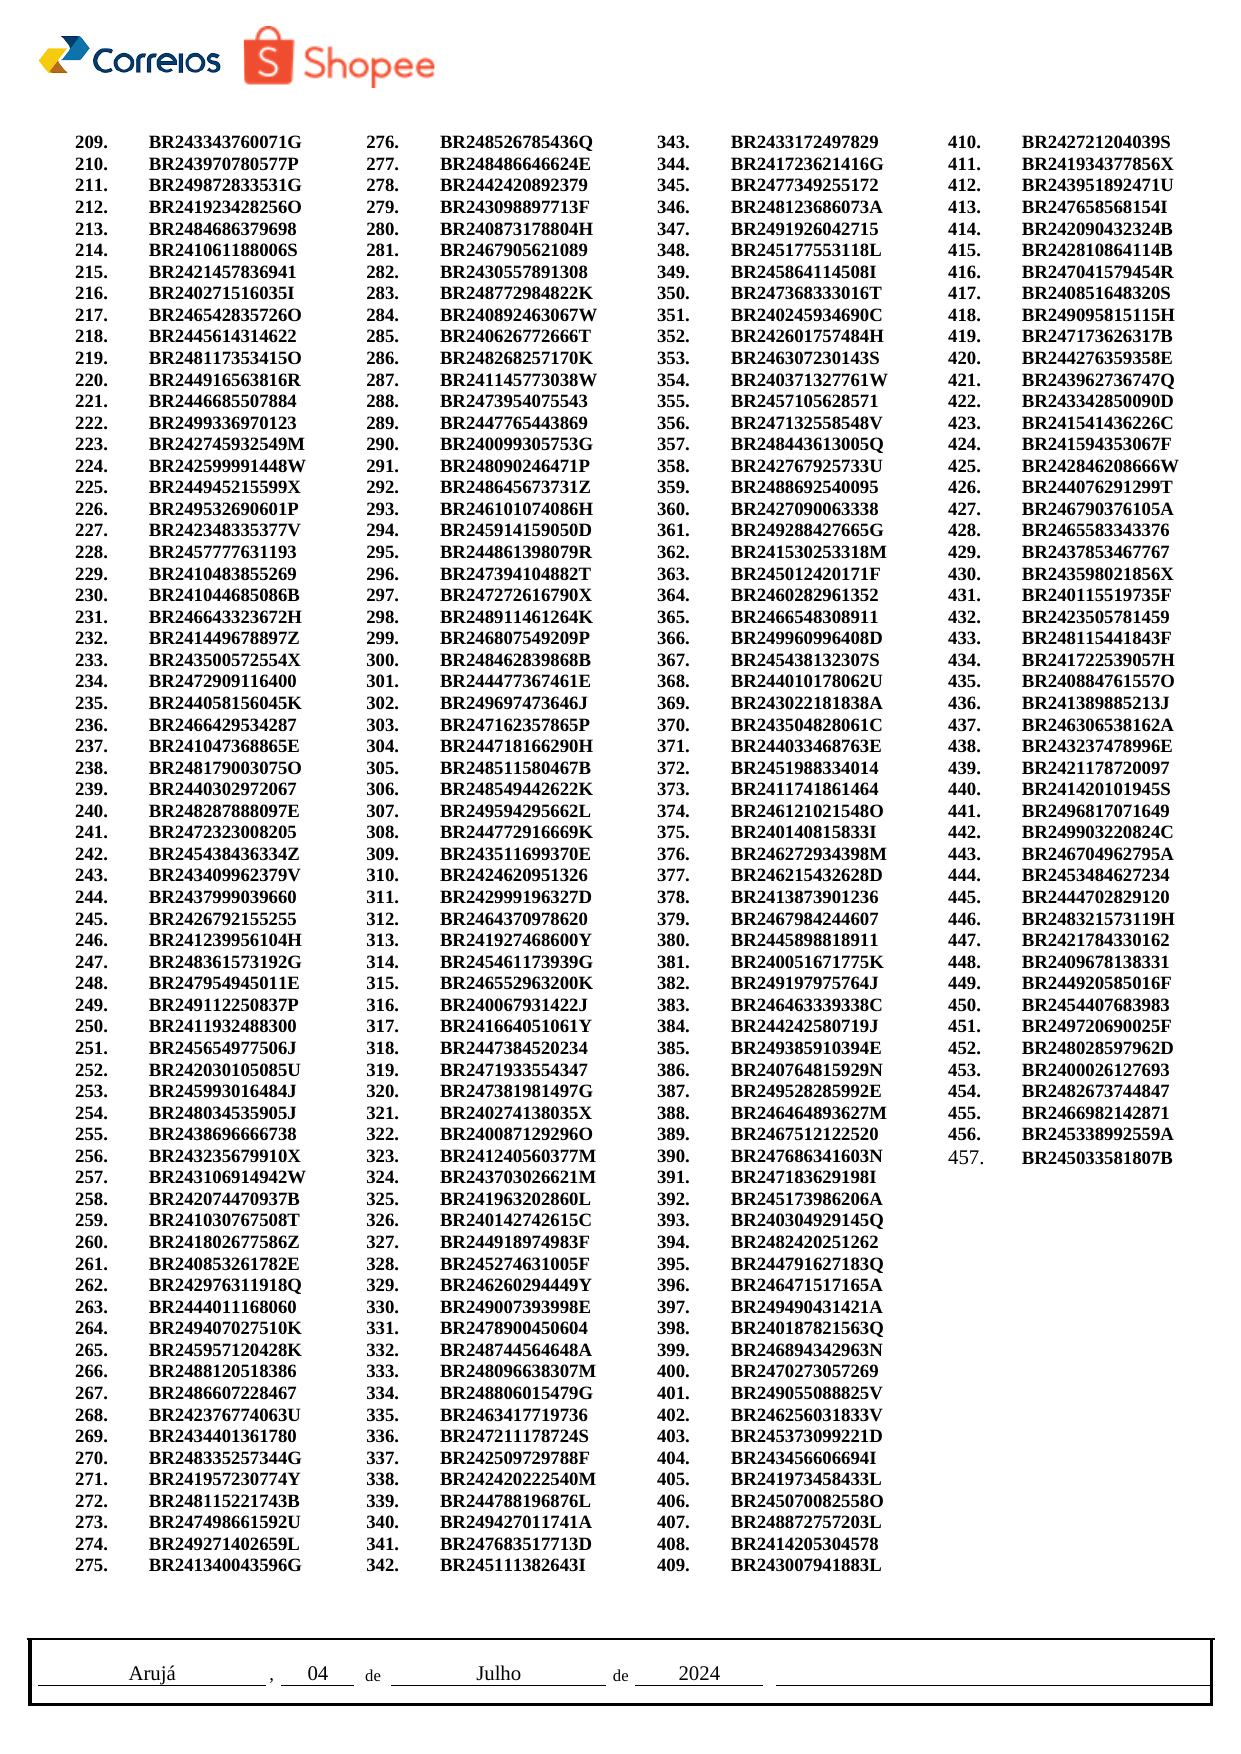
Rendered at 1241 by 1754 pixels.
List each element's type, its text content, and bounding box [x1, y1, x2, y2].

list BR246552963200K [366, 972, 620, 994]
list BR246306538162A [948, 713, 1240, 735]
list BR241963202860L [366, 1188, 620, 1209]
list BR249594295662L [366, 800, 620, 821]
list BR2482673744847 [948, 1080, 1240, 1102]
list BR2499336970123 [75, 412, 329, 433]
list BR248115441843F [948, 627, 1240, 649]
list BR247211178724S [366, 1425, 620, 1447]
list BR245654977506J [75, 1037, 329, 1058]
list BR243500572554X [75, 649, 329, 670]
list BR249960996408D [657, 627, 911, 649]
list BR243106914942W [75, 1166, 329, 1188]
list BR246463339338C [657, 994, 911, 1015]
list BR244076291299T [948, 476, 1240, 498]
list BR246121021548O [657, 800, 911, 821]
list BR241664051061Y [366, 1015, 620, 1037]
list BR241340043596G [75, 1554, 329, 1576]
list BR249903220824C [948, 821, 1240, 843]
list BR247498661592U [75, 1511, 329, 1533]
list BR245864114508I [657, 261, 911, 282]
list BR248511580467B [366, 757, 620, 778]
list BR241239956104H [75, 929, 329, 951]
list BR246471517165A [657, 1274, 911, 1296]
list BR243703026621M [366, 1166, 620, 1188]
list BR249490431421A [657, 1296, 911, 1317]
list BR2482420251262 [657, 1231, 911, 1252]
list BR2433172497829 [657, 131, 911, 153]
list BR247173626317B [948, 325, 1240, 347]
list BR240271516035I [75, 282, 329, 304]
list BR248872757203L [657, 1511, 911, 1533]
list BR248462839868B [366, 649, 620, 670]
list BR246256031833V [657, 1403, 911, 1425]
list BR241722539057H [948, 649, 1240, 670]
list BR246704962795A [948, 843, 1240, 864]
list BR244916563816R [75, 368, 329, 390]
list BR243598021856X [948, 562, 1240, 584]
list BR2491926042715 [657, 217, 911, 239]
list BR244772916669K [366, 821, 620, 843]
list BR2467905621089 [366, 239, 620, 261]
list BR240873178804H [366, 217, 620, 239]
list BR242376774063U [75, 1403, 329, 1425]
list BR245173986206A [657, 1188, 911, 1209]
list BR245438132307S [657, 649, 911, 670]
list BR2451988334014 [657, 757, 911, 778]
list BR249055088825V [657, 1382, 911, 1403]
list BR2445898818911 [657, 929, 911, 951]
list BR245373099221D [657, 1425, 911, 1447]
list BR241927468600Y [366, 929, 620, 951]
list BR246260294449Y [366, 1274, 620, 1296]
list BR243098897713F [366, 196, 620, 217]
list BR2467512122520 [657, 1123, 911, 1145]
list BR242348335377V [75, 519, 329, 541]
list BR240892463067W [366, 304, 620, 325]
list BR242767925733U [657, 455, 911, 476]
list BR248486646624E [366, 153, 620, 174]
list BR2466548308911 [657, 606, 911, 627]
list BR240853261782E [75, 1252, 329, 1274]
list BR244791627183Q [657, 1252, 911, 1274]
list BR2457105628571 [657, 390, 911, 412]
list BR241389885213J [948, 692, 1240, 713]
list BR240115519735F [948, 584, 1240, 606]
list BR2444011168060 [75, 1296, 329, 1317]
list BR248772984822K [366, 282, 620, 304]
list BR2466429534287 [75, 713, 329, 735]
list BR248287888097E [75, 800, 329, 821]
list BR2447765443869 [366, 412, 620, 433]
list BR247381981497G [366, 1080, 620, 1102]
list BR249007393998E [366, 1296, 620, 1317]
list BR2472909116400 [75, 670, 329, 692]
list BR248645673731Z [366, 476, 620, 498]
list BR243456606694I [657, 1447, 911, 1468]
list BR2421784330162 [948, 929, 1240, 951]
list BR249697473646J [366, 692, 620, 713]
list BR240142742615C [366, 1209, 620, 1231]
list BR242976311918Q [75, 1274, 329, 1296]
list BR241934377856X [948, 153, 1240, 174]
list BR246790376105A [948, 498, 1240, 519]
list BR243342850090D [948, 390, 1240, 412]
list BR241145773038W [366, 368, 620, 390]
list BR242846208666W [948, 455, 1240, 476]
list BR242509729788F [366, 1447, 620, 1468]
list BR248123686073A [657, 196, 911, 217]
list BR241030767508T [75, 1209, 329, 1231]
list BR248361573192G [75, 951, 329, 972]
list BR247686341603N [657, 1145, 911, 1166]
list BR247162357865P [366, 713, 620, 735]
list BR246464893627M [657, 1102, 911, 1123]
list BR245914159050D [366, 519, 620, 541]
list BR2446685507884 [75, 390, 329, 412]
list BR2426792155255 [75, 907, 329, 929]
list BR2424620951326 [366, 864, 620, 886]
list BR247041579454R [948, 261, 1240, 282]
list BR2437853467767 [948, 541, 1240, 562]
list BR246894342963N [657, 1339, 911, 1360]
list BR2440302972067 [75, 778, 329, 800]
list BR249095815115H [948, 304, 1240, 325]
list BR244918974983F [366, 1231, 620, 1252]
list BR242090432324B [948, 217, 1240, 239]
list BR248443613005Q [657, 433, 911, 455]
list BR241723621416G [657, 153, 911, 174]
list BR2410483855269 [75, 562, 329, 584]
list BR2471933554347 [366, 1058, 620, 1080]
list BR241923428256O [75, 196, 329, 217]
list BR2465583343376 [948, 519, 1240, 541]
list BR248090246471P [366, 455, 620, 476]
list BR242721204039S [948, 131, 1240, 153]
list BR2409678138331 [948, 951, 1240, 972]
list BR246215432628D [657, 864, 911, 886]
list BR247272616790X [366, 584, 620, 606]
list BR2438696666738 [75, 1123, 329, 1145]
list BR244033468763E [657, 735, 911, 757]
list BR243504828061C [657, 713, 911, 735]
list BR2477349255172 [657, 174, 911, 196]
list BR247394104882T [366, 562, 620, 584]
list BR2466982142871 [948, 1102, 1240, 1123]
list BR2400026127693 [948, 1058, 1240, 1080]
list BR246542835726O [75, 304, 329, 325]
list BR247368333016T [657, 282, 911, 304]
list BR244788196876L [366, 1490, 620, 1511]
list BR2463417719736 [366, 1403, 620, 1425]
list BR240087129296O [366, 1123, 620, 1145]
list BR245438436334Z [75, 843, 329, 864]
list BR247183629198I [657, 1166, 911, 1188]
list BR241240560377M [366, 1145, 620, 1166]
list BR2488120518386 [75, 1360, 329, 1382]
list BR248179003075O [75, 757, 329, 778]
list BR249112250837P [75, 994, 329, 1015]
list BR2454407683983 [948, 994, 1240, 1015]
list BR241530253318M [657, 541, 911, 562]
list BR245274631005F [366, 1252, 620, 1274]
list BR245111382643I [366, 1554, 620, 1576]
list BR240851648320S [948, 282, 1240, 304]
list BR240274138035X [366, 1102, 620, 1123]
list BR240626772666T [366, 325, 620, 347]
list BR240764815929N [657, 1058, 911, 1080]
list BR249271402659L [75, 1533, 329, 1554]
list BR248034535905J [75, 1102, 329, 1123]
list BR2472323008205 [75, 821, 329, 843]
list BR243007941883L [657, 1554, 911, 1576]
list BR245461173939G [366, 951, 620, 972]
list BR243235679910X [75, 1145, 329, 1166]
list BR249532690601P [75, 498, 329, 519]
list BR2411932488300 [75, 1015, 329, 1037]
list BR240067931422J [366, 994, 620, 1015]
list BR248028597962D [948, 1037, 1240, 1058]
list BR248096638307M [366, 1360, 620, 1382]
list BR248911461264K [366, 606, 620, 627]
list BR2430557891308 [366, 261, 620, 282]
list BR244477367461E [366, 670, 620, 692]
list BR242810864114B [948, 239, 1240, 261]
list BR249872833531G [75, 174, 329, 196]
list BR2421457836941 [75, 261, 329, 282]
list BR242074470937B [75, 1188, 329, 1209]
list BR244010178062U [657, 670, 911, 692]
list BR248806015479G [366, 1382, 620, 1403]
list BR2444702829120 [948, 886, 1240, 907]
list BR2447384520234 [366, 1037, 620, 1058]
list BR243951892471U [948, 174, 1240, 196]
list BR245177553118L [657, 239, 911, 261]
list BR240051671775K [657, 951, 911, 972]
list BR248115221743B [75, 1490, 329, 1511]
list BR241047368865E [75, 735, 329, 757]
list BR243343760071G [75, 131, 329, 153]
list BR246307230143S [657, 347, 911, 368]
list BR244861398079R [366, 541, 620, 562]
list BR248335257344G [75, 1447, 329, 1468]
list BR248321573119H [948, 907, 1240, 929]
list BR242030105085U [75, 1058, 329, 1080]
list BR244058156045K [75, 692, 329, 713]
list BR243962736747Q [948, 368, 1240, 390]
list BR249427011741A [366, 1511, 620, 1533]
list BR245012420171F [657, 562, 911, 584]
list BR242420222540M [366, 1468, 620, 1490]
list BR241973458433L [657, 1468, 911, 1490]
list BR2478900450604 [366, 1317, 620, 1339]
list BR2460282961352 [657, 584, 911, 606]
list BR241044685086B [75, 584, 329, 606]
list BR244718166290H [366, 735, 620, 757]
list BR2486607228467 [75, 1382, 329, 1403]
list BR2427090063338 [657, 498, 911, 519]
list BR2453484627234 [948, 864, 1240, 886]
list BR245993016484J [75, 1080, 329, 1102]
list BR246101074086H [366, 498, 620, 519]
list BR244242580719J [657, 1015, 911, 1037]
list BR240099305753G [366, 433, 620, 455]
list BR2464370978620 [366, 907, 620, 929]
list BR240140815833I [657, 821, 911, 843]
list BR241449678897Z [75, 627, 329, 649]
list BR245033581807B [948, 1145, 1240, 1169]
list BR244920585016F [948, 972, 1240, 994]
list BR243237478996E [948, 735, 1240, 757]
list BR2437999039660 [75, 886, 329, 907]
list BR241957230774Y [75, 1468, 329, 1490]
list BR246643323672H [75, 606, 329, 627]
list BR243970780577P [75, 153, 329, 174]
list BR2473954075543 [366, 390, 620, 412]
list BR248117353415O [75, 347, 329, 368]
list BR245338992559A [948, 1123, 1240, 1145]
list BR240245934690C [657, 304, 911, 325]
list BR248744564648A [366, 1339, 620, 1360]
list BR240371327761W [657, 368, 911, 390]
list BR2411741861464 [657, 778, 911, 800]
list BR246807549209P [366, 627, 620, 649]
list BR244945215599X [75, 476, 329, 498]
list BR249528285992E [657, 1080, 911, 1102]
list BR241594353067F [948, 433, 1240, 455]
list BR2457777631193 [75, 541, 329, 562]
list BR2423505781459 [948, 606, 1240, 627]
list BR242599991448W [75, 455, 329, 476]
list BR2467984244607 [657, 907, 911, 929]
list BR2470273057269 [657, 1360, 911, 1382]
list BR241420101945S [948, 778, 1240, 800]
list BR245957120428K [75, 1339, 329, 1360]
list BR247954945011E [75, 972, 329, 994]
list BR2414205304578 [657, 1533, 911, 1554]
list BR247658568154I [948, 196, 1240, 217]
list BR2445614314622 [75, 325, 329, 347]
list BR249407027510K [75, 1317, 329, 1339]
list BR247683517713D [366, 1533, 620, 1554]
list BR248268257170K [366, 347, 620, 368]
list BR240884761557O [948, 670, 1240, 692]
list BR241061188006S [75, 239, 329, 261]
list BR2496817071649 [948, 800, 1240, 821]
list BR249197975764J [657, 972, 911, 994]
list BR2488692540095 [657, 476, 911, 498]
list BR240187821563Q [657, 1317, 911, 1339]
list BR246272934398M [657, 843, 911, 864]
list BR247132558548V [657, 412, 911, 433]
list BR2434401361780 [75, 1425, 329, 1447]
list BR248526785436Q [366, 131, 620, 153]
list BR245070082558O [657, 1490, 911, 1511]
list BR243511699370E [366, 843, 620, 864]
list BR243022181838A [657, 692, 911, 713]
list BR2484686379698 [75, 217, 329, 239]
list BR249288427665G [657, 519, 911, 541]
list BR2421178720097 [948, 757, 1240, 778]
list BR243409962379V [75, 864, 329, 886]
list BR241541436226C [948, 412, 1240, 433]
list BR2442420892379 [366, 174, 620, 196]
list BR2413873901236 [657, 886, 911, 907]
list BR242999196327D [366, 886, 620, 907]
list BR248549442622K [366, 778, 620, 800]
list BR244276359358E [948, 347, 1240, 368]
list BR242745932549M [75, 433, 329, 455]
list BR249720690025F [948, 1015, 1240, 1037]
list BR240304929145Q [657, 1209, 911, 1231]
list BR242601757484H [657, 325, 911, 347]
list BR241802677586Z [75, 1231, 329, 1252]
list BR249385910394E [657, 1037, 911, 1058]
